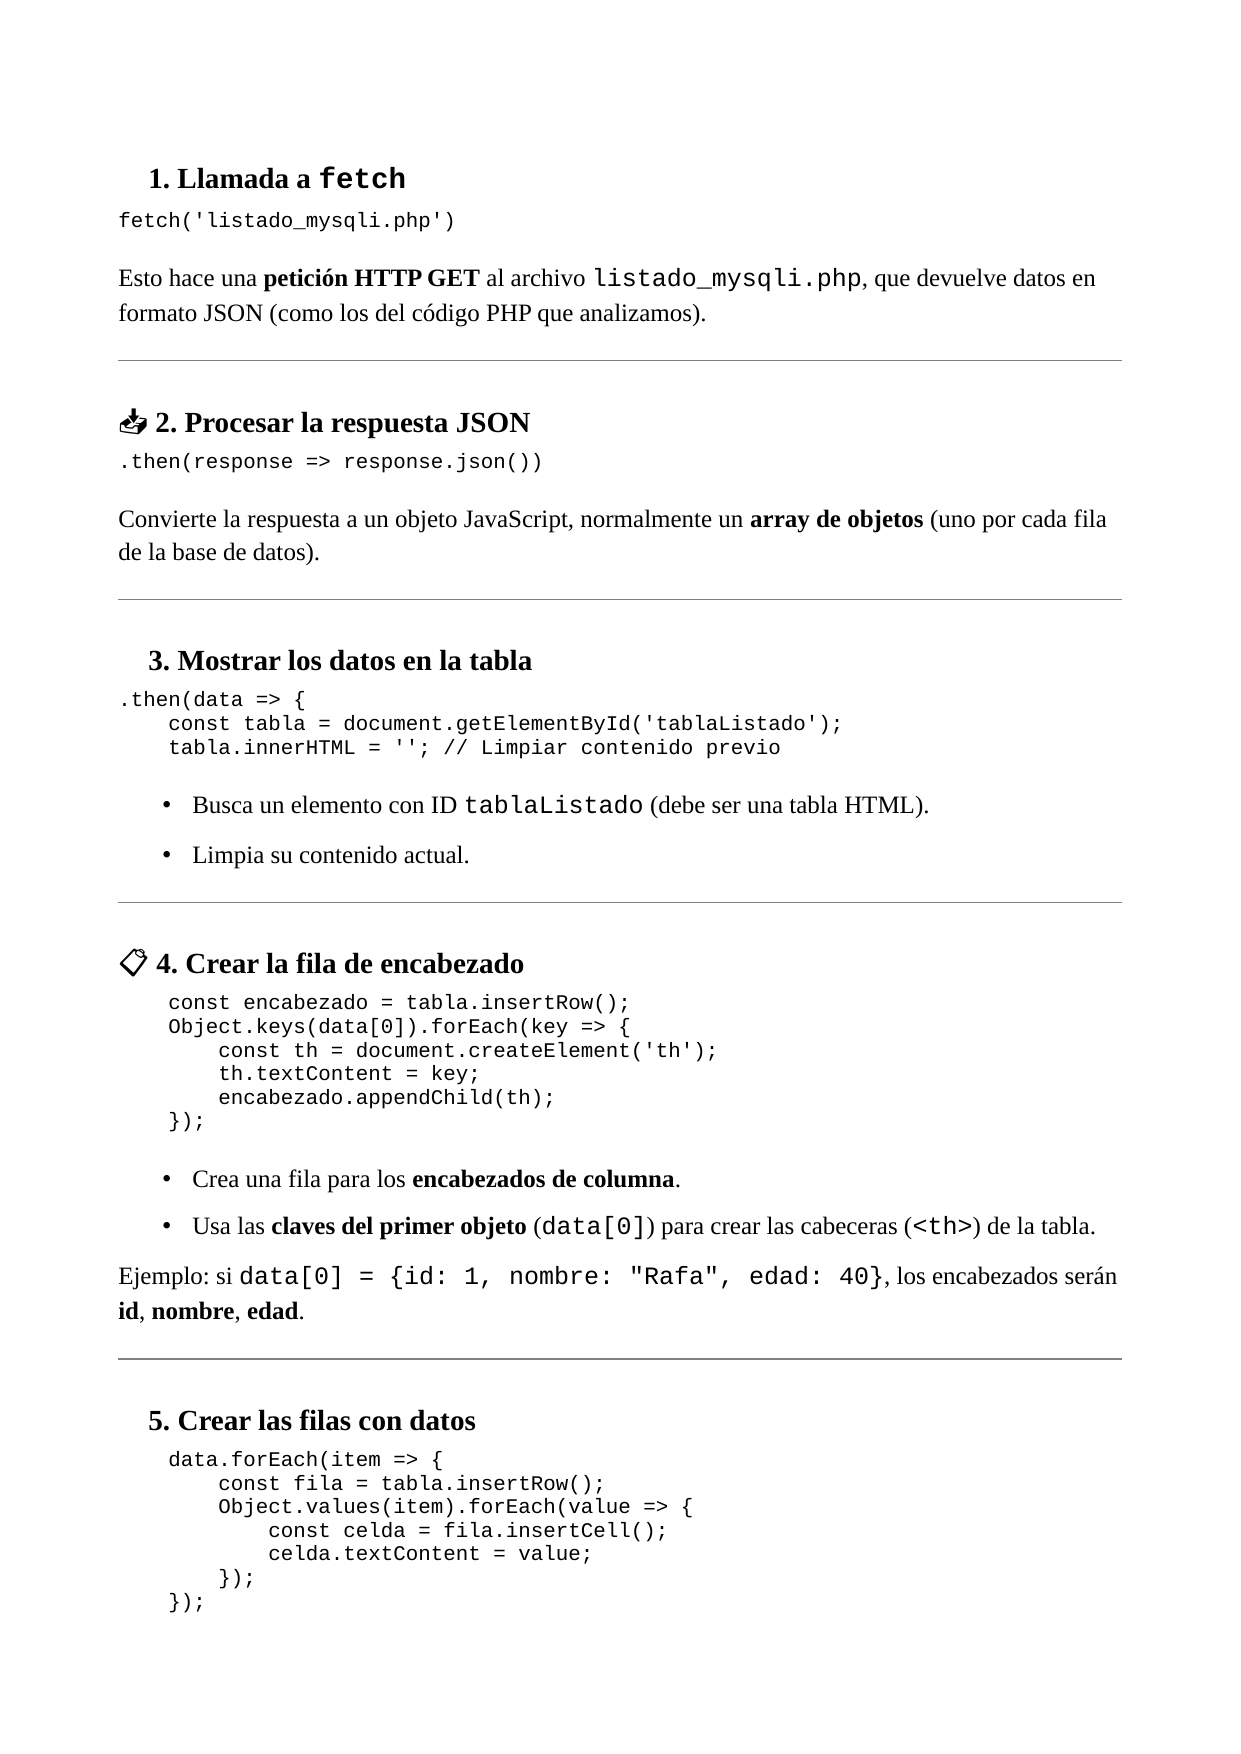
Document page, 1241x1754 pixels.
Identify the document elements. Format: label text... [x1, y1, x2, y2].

subtitle 📄 5. Crear las filas con datos [118, 1403, 1122, 1436]
subtitle 📋 4. Crear la fila de encabezado [118, 946, 1122, 980]
text }); [118, 1591, 1122, 1614]
text const tabla = document.getElementById('tablaListado'); [118, 713, 1122, 737]
text th.textContent = key; [118, 1063, 1122, 1087]
subtitle 🔁 1. Llamada a fetch [118, 161, 1122, 197]
text Convierte la respuesta a un objeto JavaScript, normalmente un array de objetos (uno por cada fila de la base de datos). [118, 504, 1122, 566]
list Limpia su contenido actual. [162, 840, 1122, 868]
text Object.keys(data[0]).forEach(key => { [118, 1016, 1122, 1039]
text fetch('listado_mysqli.php') [118, 210, 1122, 234]
text const celda = fila.insertCell(); [118, 1520, 1122, 1543]
text const th = document.createElement('th'); [118, 1039, 1122, 1063]
text .then(data => { [118, 689, 1122, 713]
text }); [118, 1567, 1122, 1591]
text const encabezado = tabla.insertRow(); [118, 992, 1122, 1016]
list Crea una fila para los encabezados de columna. [162, 1164, 1122, 1192]
text }); [118, 1111, 1122, 1134]
subtitle 🧩 3. Mostrar los datos en la tabla [118, 643, 1122, 677]
text tabla.innerHTML = ''; // Limpiar contenido previo [118, 737, 1122, 760]
subtitle 📥 2. Procesar la respuesta JSON [118, 405, 1122, 438]
list Busca un elemento con ID tablaListado (debe ser una tabla HTML). [162, 790, 1122, 821]
text Ejemplo: si data[0] = {id: 1, nombre: "Rafa", edad: 40}, los encabezados serán id, nombre, edad. [118, 1261, 1122, 1325]
text const fila = tabla.insertRow(); [118, 1472, 1122, 1496]
list Usa las claves del primer objeto (data[0]) para crear las cabeceras (<th>) de la tabla. [162, 1211, 1122, 1242]
text celda.textContent = value; [118, 1543, 1122, 1567]
text data.forEach(item => { [118, 1449, 1122, 1472]
text Esto hace una petición HTTP GET al archivo listado_mysqli.php, que devuelve datos en formato JSON (como los del código PHP que analizamos). [118, 263, 1122, 327]
text encabezado.appendChild(th); [118, 1087, 1122, 1111]
text Object.values(item).forEach(value => { [118, 1496, 1122, 1520]
text .then(response => response.json()) [118, 451, 1122, 474]
